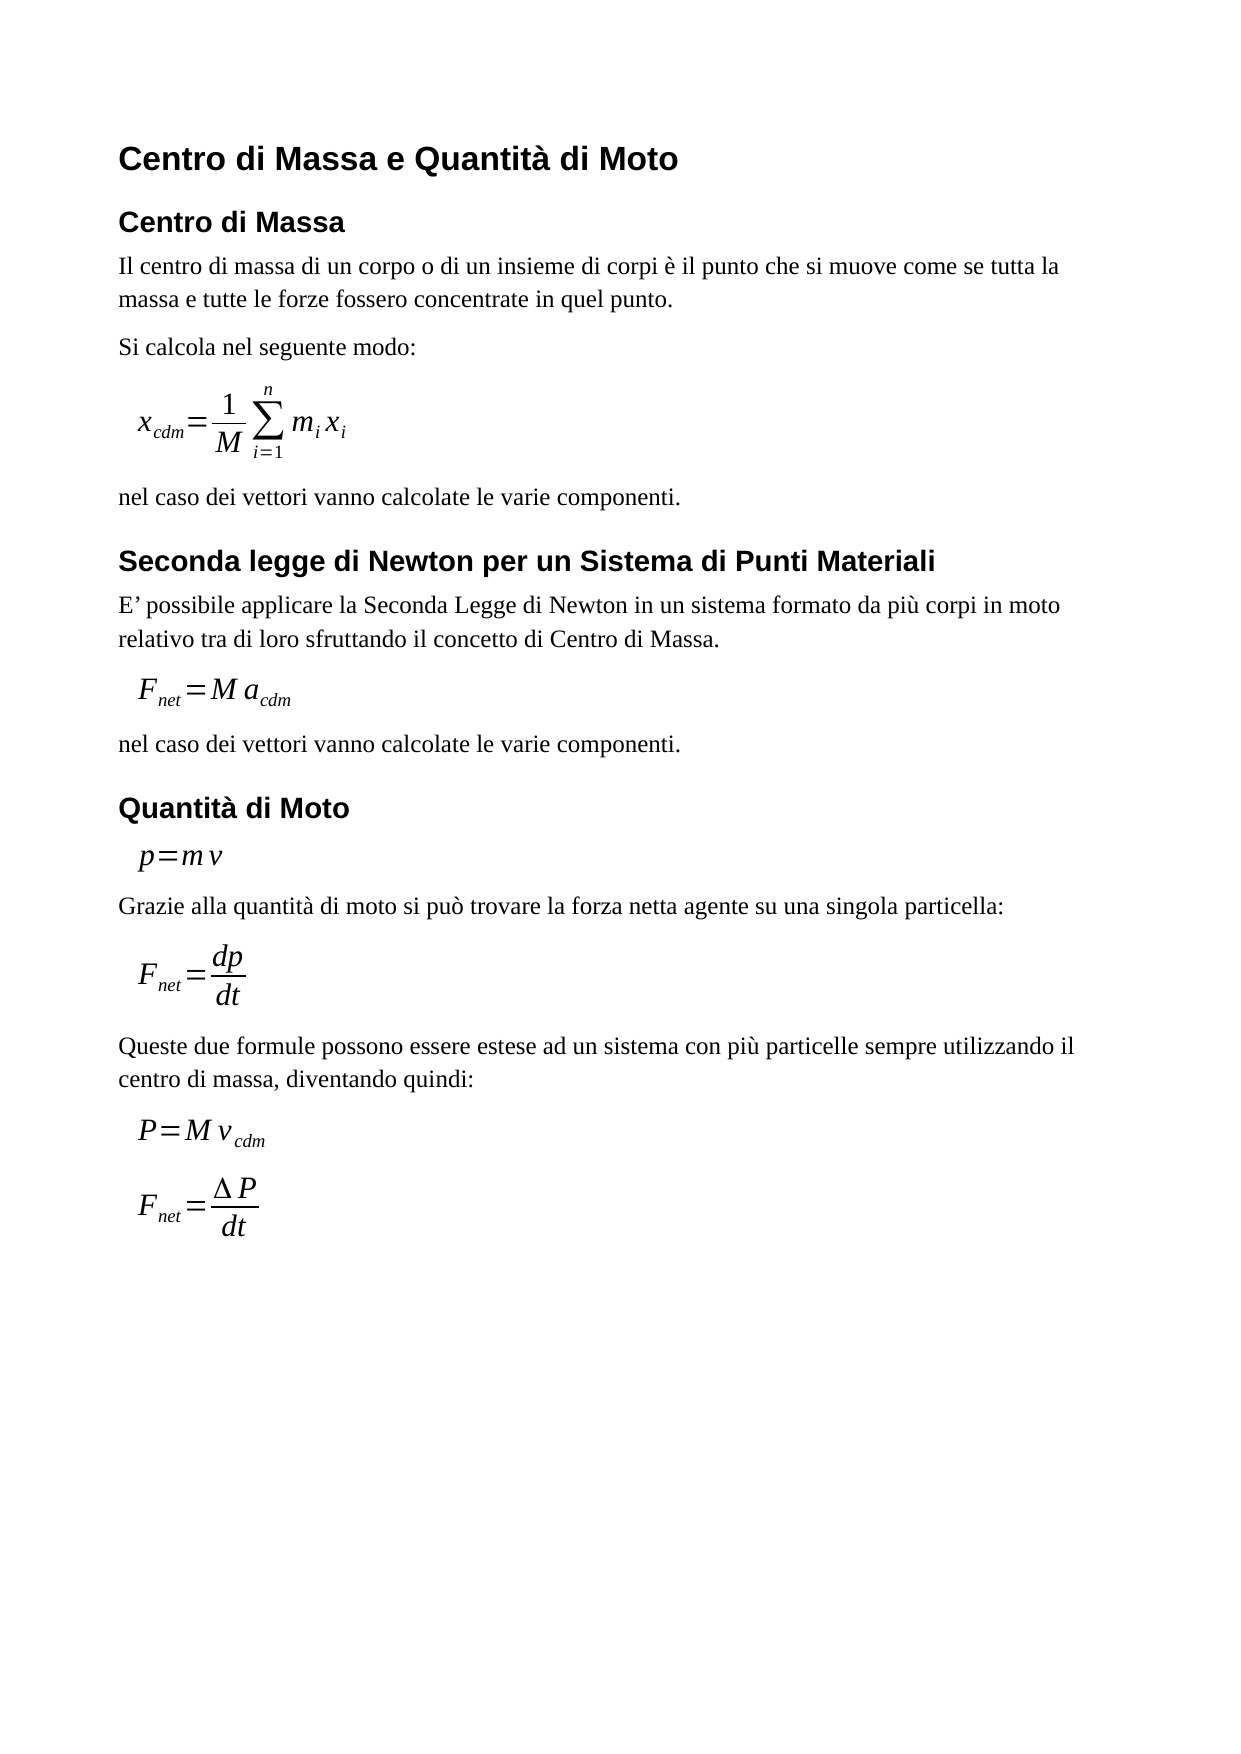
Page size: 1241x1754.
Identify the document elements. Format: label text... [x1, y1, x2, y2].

text Grazie alla quantità di moto si può trovare la forza netta agente su una singola particella: [118, 891, 1122, 920]
subtitle Quantità di Moto [118, 791, 1122, 825]
text E’ possibile applicare la Seconda Legge di Newton in un sistema formato da più corpi in moto relativo tra di loro sfruttando il concetto di Centro di Massa. [118, 591, 1122, 652]
text Queste due formule possono essere estese ad un sistema con più particelle sempre utilizzando il centro di massa, diventando quindi: [118, 1031, 1122, 1093]
subtitle Centro di Massa e Quantità di Moto [118, 139, 1122, 178]
subtitle Seconda legge di Newton per un Sistema di Punti Materiali [118, 544, 1122, 578]
subtitle Centro di Massa [118, 205, 1122, 238]
text Si calcola nel seguente modo: [118, 332, 1122, 360]
text nel caso dei vettori vanno calcolate le varie componenti. [118, 729, 1122, 758]
text Il centro di massa di un corpo o di un insieme di corpi è il punto che si muove come se tutta la massa e tutte le forze fossero concentrate in quel punto. [118, 251, 1122, 313]
text nel caso dei vettori vanno calcolate le varie componenti. [118, 482, 1122, 511]
